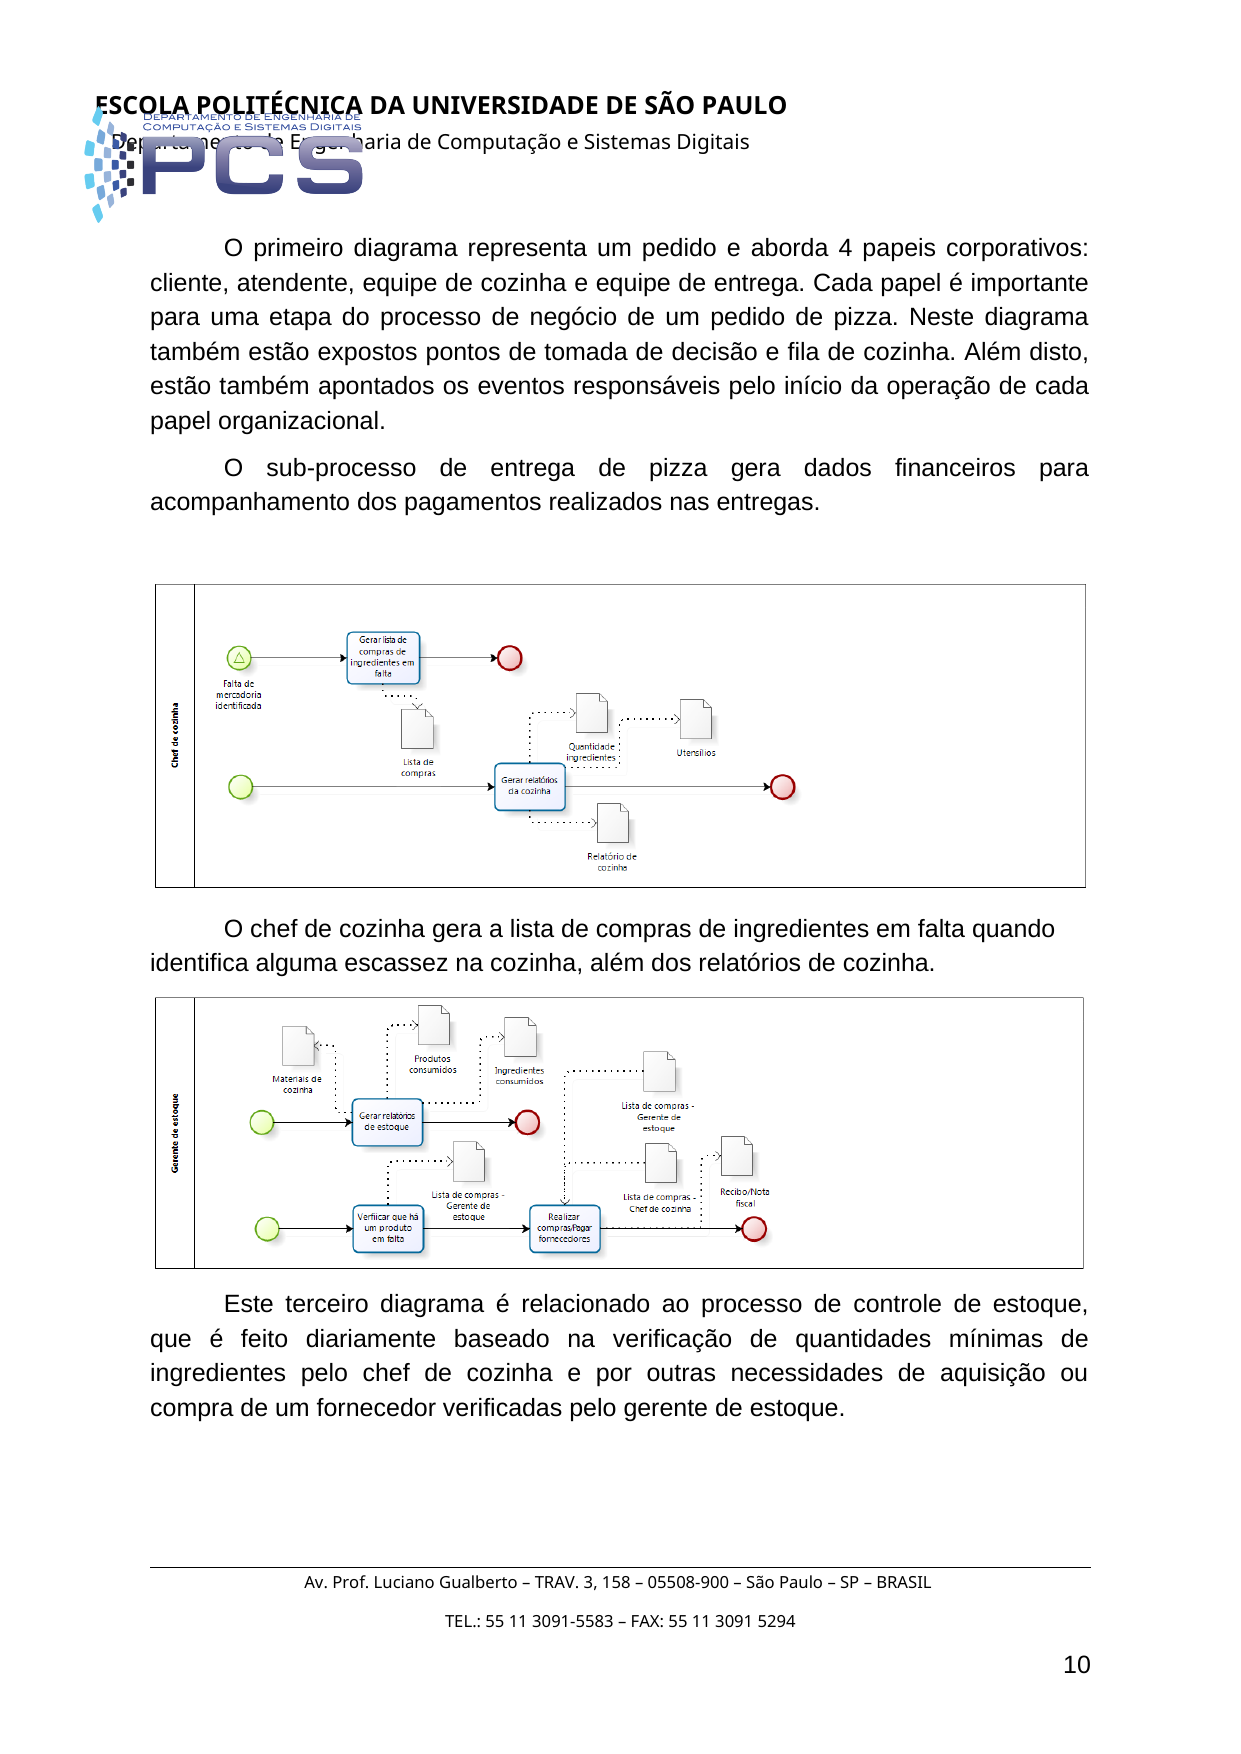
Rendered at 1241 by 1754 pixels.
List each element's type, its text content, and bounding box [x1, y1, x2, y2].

text O primeiro diagrama representa um pedido e aborda 4 papeis corporativos: cliente, atendente, equipe de cozinha e equipe de entrega. Cada papel é importante para uma etapa do processo de negócio de um pedido de pizza. Neste diagrama também estão expostos pontos de tomada de decisão e fila de cozinha. Além disto, estão também apontados os eventos responsáveis pelo início da operação de cada papel organizacional. [150, 233, 1091, 434]
text O chef de cozinha gera a lista de compras de ingredientes em falta quando identifica alguma escassez na cozinha, além dos relatórios de cozinha. [150, 913, 1091, 977]
text O sub-processo de entrega de pizza gera dados financeiros para acompanhamento dos pagamentos realizados nas entregas. [150, 453, 1091, 516]
text Este terceiro diagrama é relacionado ao processo de controle de estoque, que é feito diariamente baseado na verificação de quantidades mínimas de ingredientes pelo chef de cozinha e por outras necessidades de aquisição ou compra de um fornecedor verificadas pelo gerente de estoque. [150, 1289, 1091, 1421]
